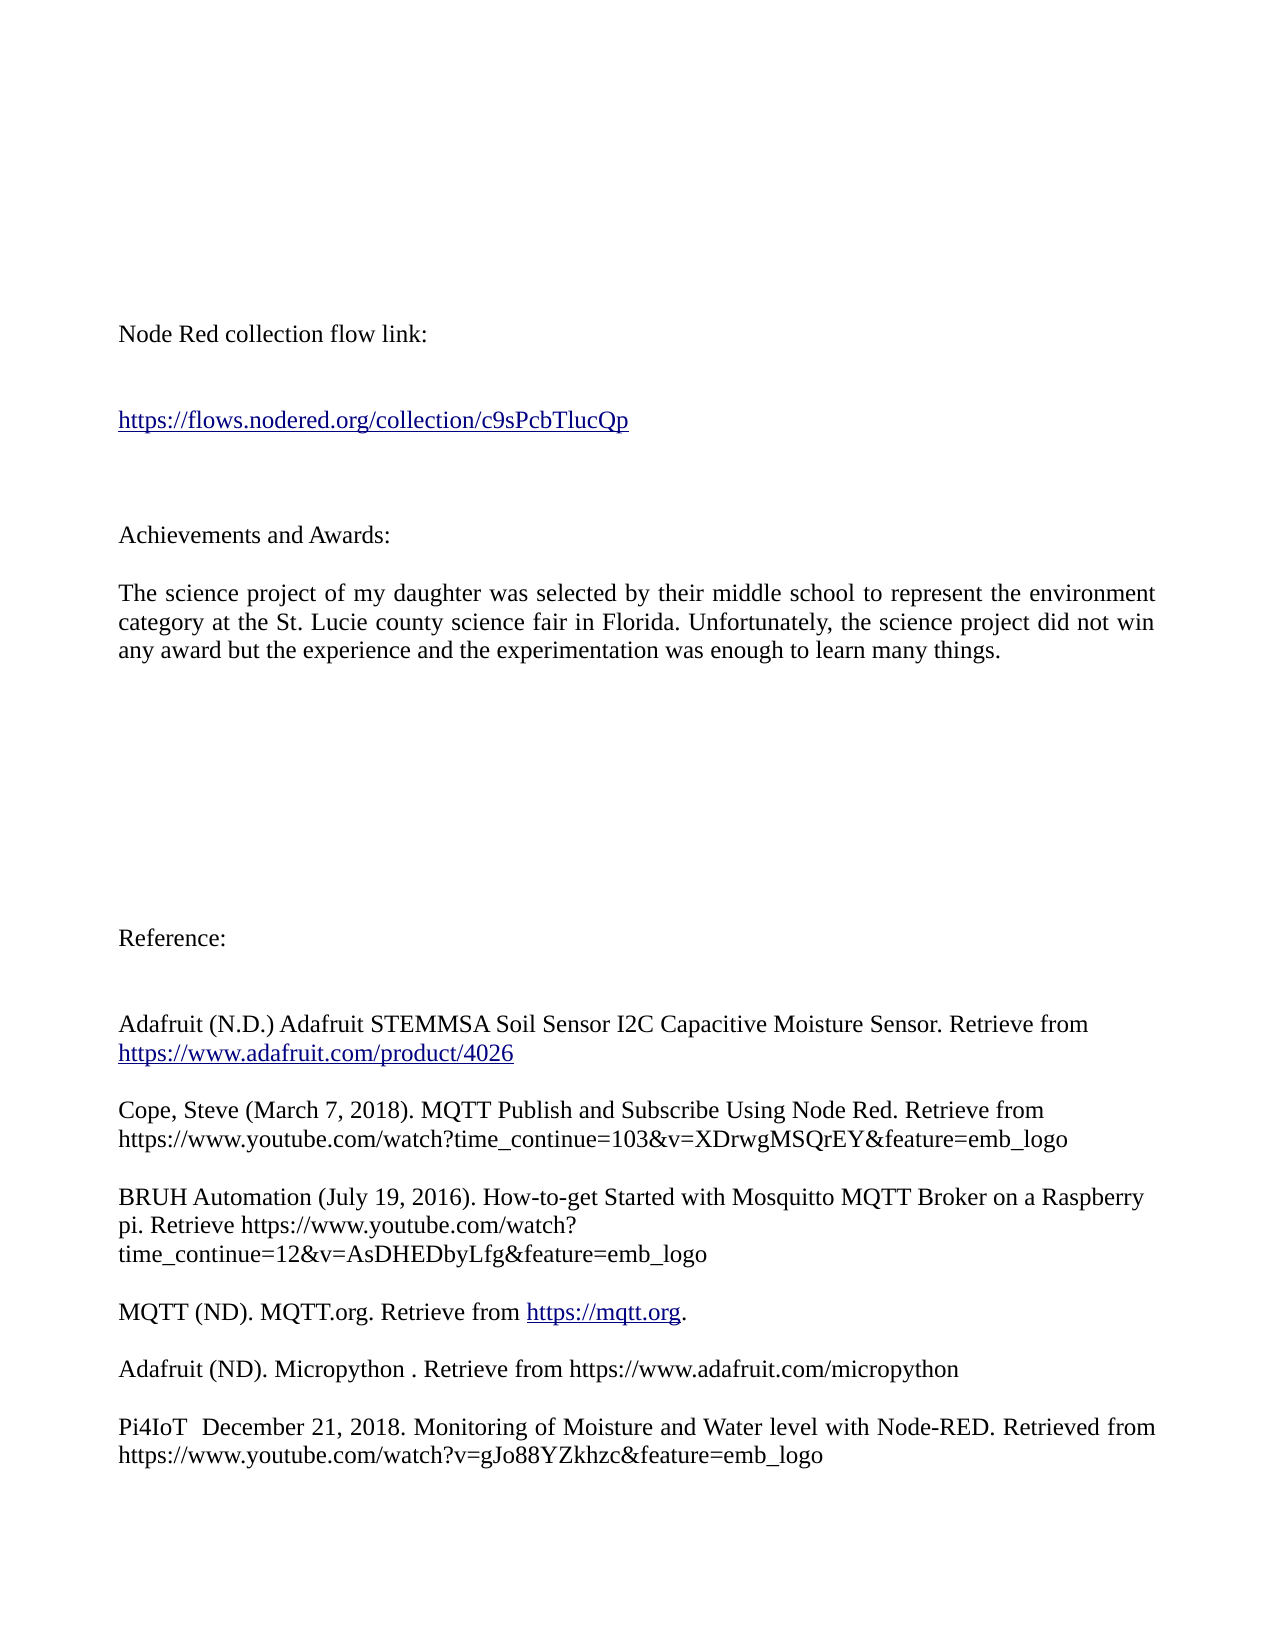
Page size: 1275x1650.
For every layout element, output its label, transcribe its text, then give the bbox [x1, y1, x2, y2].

text https://flows.nodered.org/collection/c9sPcbTlucQp [118, 406, 1157, 434]
text Achievements and Awards: [118, 521, 1157, 549]
text Pi4IoT December 21, 2018. Monitoring of Moisture and Water level with Node-RED. Retrieved from https://www.youtube.com/watch?v=gJo88YZkhzc&feature=emb_logo [118, 1412, 1157, 1469]
text Adafruit (N.D.) Adafruit STEMMSA Soil Sensor I2C Capacitive Moisture Sensor. Retrieve from https://www.adafruit.com/product/4026 [118, 1009, 1157, 1067]
text Reference: [118, 923, 1157, 952]
text Adafruit (ND). Micropython . Retrieve from https://www.adafruit.com/micropython [118, 1354, 1157, 1383]
text Node Red collection flow link: [118, 319, 1157, 348]
text Cope, Steve (March 7, 2018). MQTT Publish and Subscribe Using Node Red. Retrieve from https://www.youtube.com/watch?time_continue=103&v=XDrwgMSQrEY&feature=emb_logo [118, 1096, 1157, 1153]
text MQTT (ND). MQTT.org. Retrieve from https://mqtt.org. [118, 1297, 1157, 1326]
text BRUH Automation (July 19, 2016). How-to-get Started with Mosquitto MQTT Broker on a Raspberry pi. Retrieve https://www.youtube.com/watch?time_continue=12&v=AsDHEDbyLfg&feature=emb_logo [118, 1182, 1157, 1268]
text The science project of my daughter was selected by their middle school to represent the environment category at the St. Lucie county science fair in Florida. Unfortunately, the science project did not win any award but the experience and the experimentation was enough to learn many things. [118, 578, 1157, 664]
